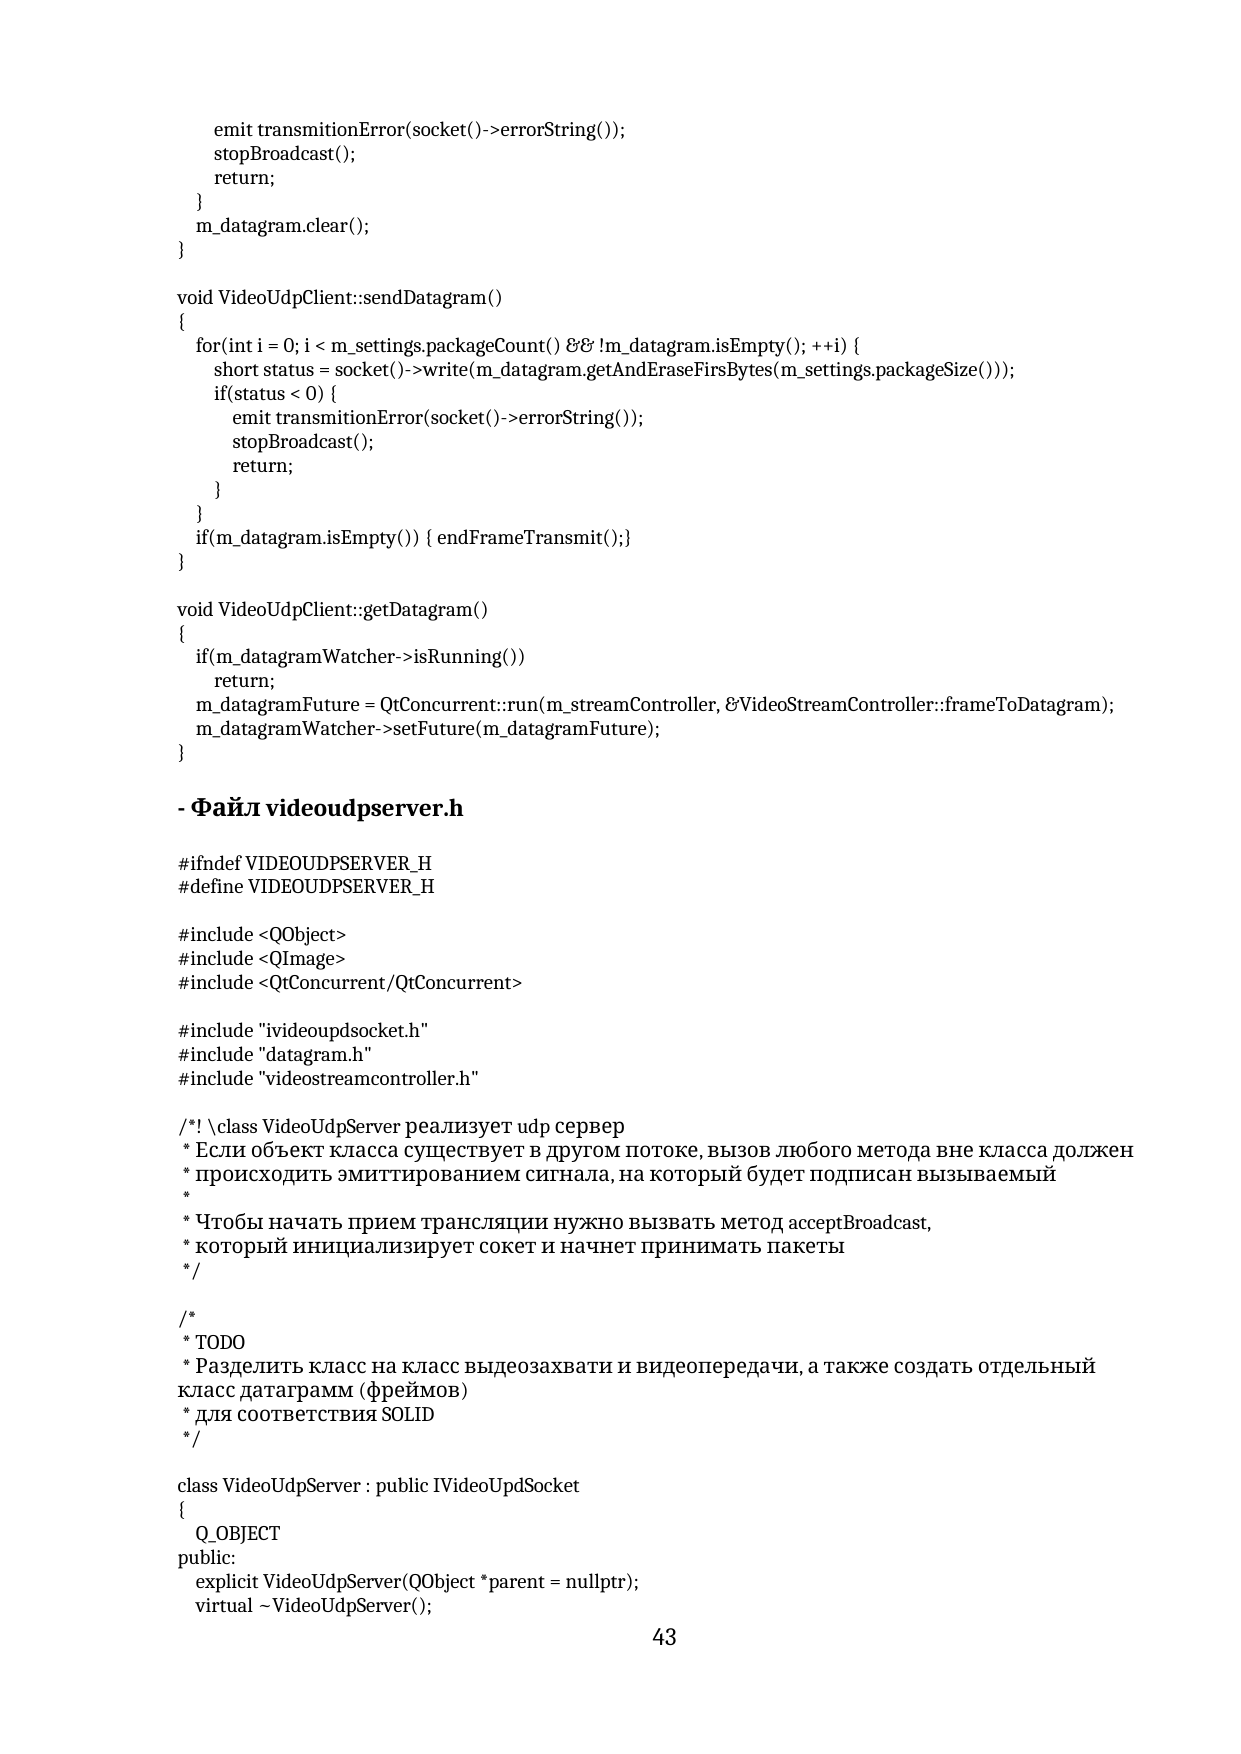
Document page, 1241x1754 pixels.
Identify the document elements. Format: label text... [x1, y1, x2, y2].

text return; [177, 453, 1152, 477]
text m_datagramWatcher->setFuture(m_datagramFuture); [177, 717, 1152, 741]
text Q_OBJECT [177, 1522, 1152, 1546]
text * происходить эмиттированием сигнала, на который будет подписан вызываемый [177, 1163, 1152, 1187]
text * который инициализирует сокет и начнет принимать пакеты [177, 1234, 1152, 1258]
text /*! \class VideoUdpServer реализует udp сервер [177, 1115, 1152, 1139]
text } [177, 477, 1152, 501]
text class VideoUdpServer : public IVideoUpdSocket [177, 1474, 1152, 1498]
text * [177, 1187, 1152, 1211]
text * для соответствия SOLID [177, 1402, 1152, 1426]
text } [177, 501, 1152, 525]
text if(m_datagramWatcher->isRunning()) [177, 645, 1152, 669]
text { [177, 310, 1152, 334]
text return; [177, 166, 1152, 190]
text #define VIDEOUDPSERVER_H [177, 875, 1152, 899]
text #include "datagram.h" [177, 1043, 1152, 1067]
text void VideoUdpClient::sendDatagram() [177, 286, 1152, 310]
text /* [177, 1306, 1152, 1330]
text emit transmitionError(socket()->errorString()); [177, 406, 1152, 429]
text } [177, 190, 1152, 214]
text * Разделить класс на класс выдеозахвати и видеопередачи, а также создать отдельный класс датаграмм (фреймов) [177, 1354, 1152, 1402]
text #include "ivideoupdsocket.h" [177, 1019, 1152, 1043]
text - Файл videoudpserver.h [177, 794, 1152, 822]
text } [177, 238, 1152, 262]
text */ [177, 1258, 1152, 1282]
text } [177, 549, 1152, 573]
text explicit VideoUdpServer(QObject *parent = nullptr); [177, 1570, 1152, 1594]
text for(int i = 0; i < m_settings.packageCount() && !m_datagram.isEmpty(); ++i) { [177, 334, 1152, 358]
text stopBroadcast(); [177, 142, 1152, 166]
text * Чтобы начать прием трансляции нужно вызвать метод acceptBroadcast, [177, 1211, 1152, 1234]
text return; [177, 669, 1152, 693]
text stopBroadcast(); [177, 429, 1152, 453]
text short status = socket()->write(m_datagram.getAndEraseFirsBytes(m_settings.packageSize())); [177, 358, 1152, 382]
text void VideoUdpClient::getDatagram() [177, 597, 1152, 621]
text { [177, 621, 1152, 645]
text { [177, 1498, 1152, 1522]
text m_datagram.clear(); [177, 214, 1152, 238]
text emit transmitionError(socket()->errorString()); [177, 118, 1152, 142]
text */ [177, 1426, 1152, 1450]
text #include "videostreamcontroller.h" [177, 1067, 1152, 1091]
text if(m_datagram.isEmpty()) { endFrameTransmit();} [177, 525, 1152, 549]
text * Если объект класса существует в другом потоке, вызов любого метода вне класса должен [177, 1139, 1152, 1163]
text #ifndef VIDEOUDPSERVER_H [177, 851, 1152, 875]
text #include <QObject> [177, 923, 1152, 947]
text * TODO [177, 1330, 1152, 1354]
text } [177, 741, 1152, 765]
text public: [177, 1546, 1152, 1570]
text if(status < 0) { [177, 382, 1152, 406]
text #include <QtConcurrent/QtConcurrent> [177, 971, 1152, 995]
text m_datagramFuture = QtConcurrent::run(m_streamController, &VideoStreamController::frameToDatagram); [177, 693, 1152, 717]
text #include <QImage> [177, 947, 1152, 971]
text virtual ~VideoUdpServer(); [177, 1594, 1152, 1618]
